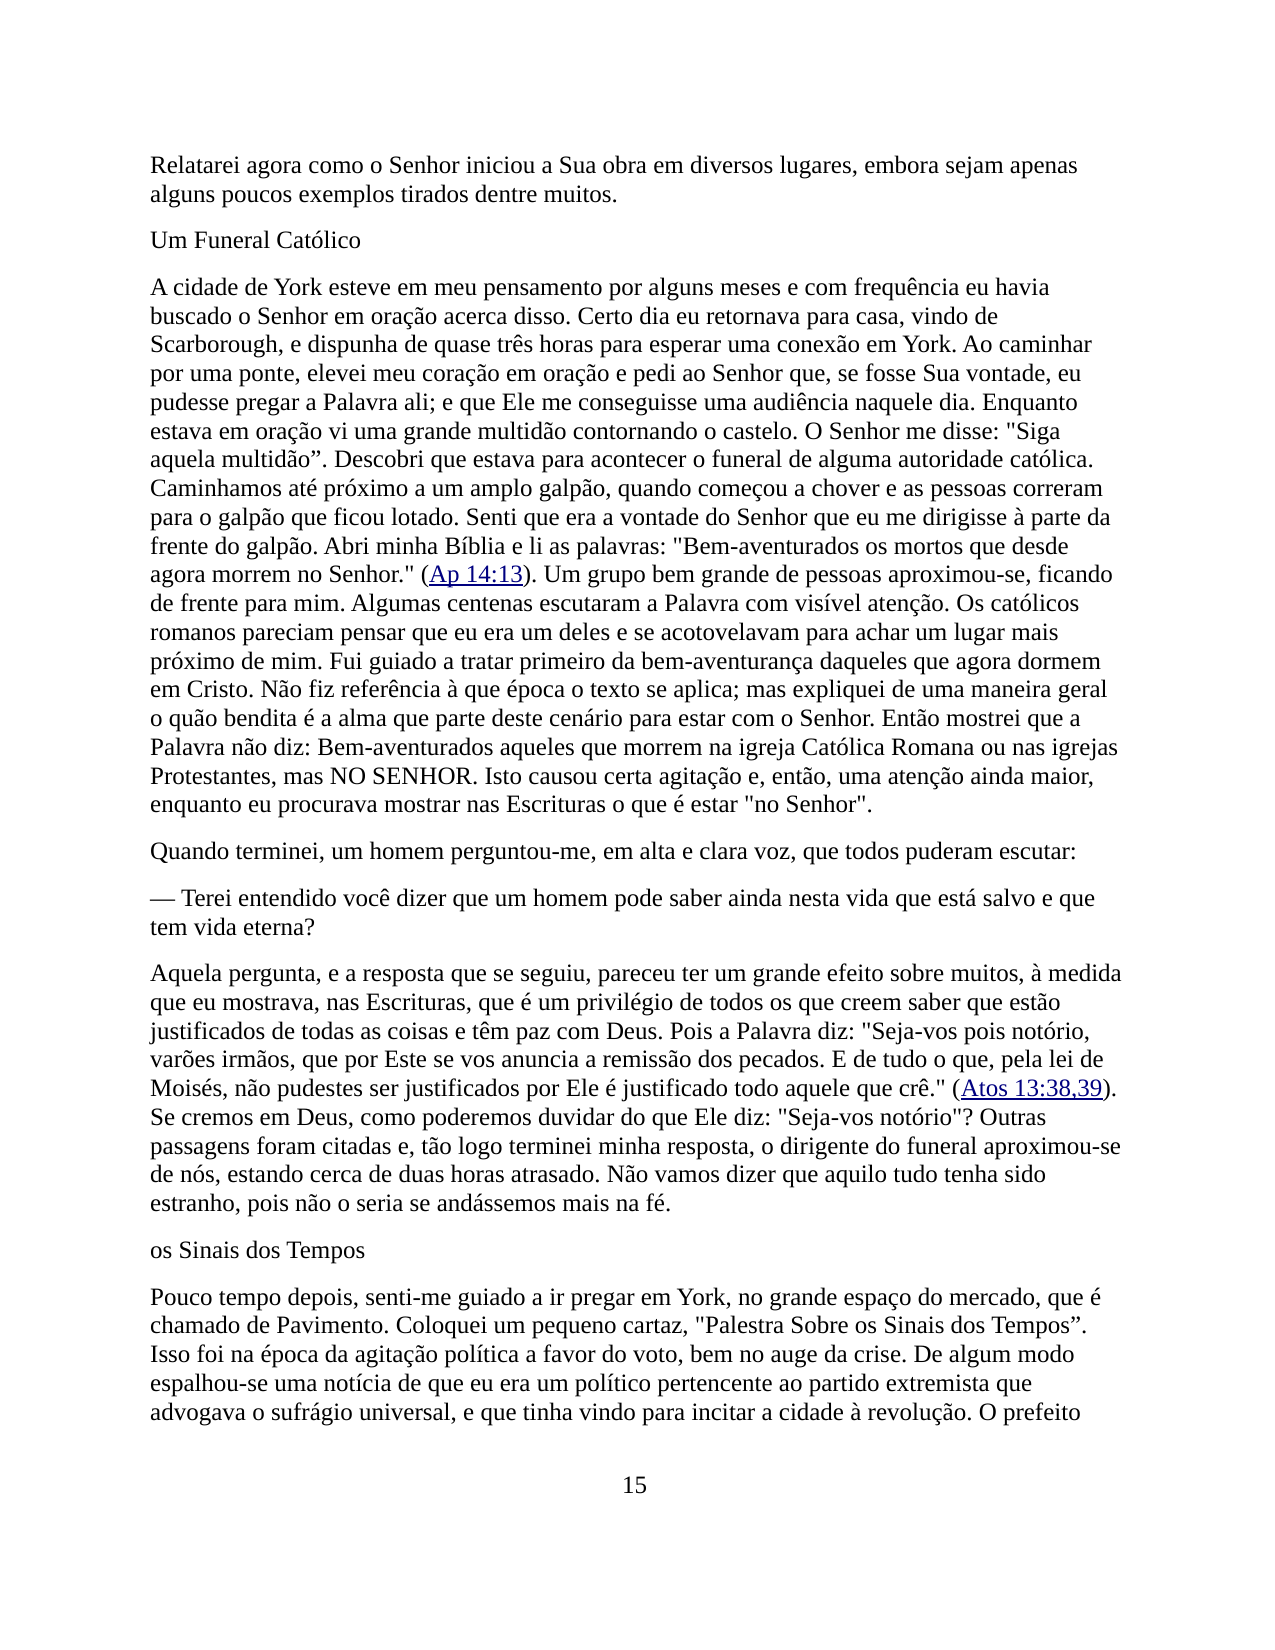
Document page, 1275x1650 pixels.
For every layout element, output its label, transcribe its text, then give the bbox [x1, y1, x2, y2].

text Aquela pergunta, e a resposta que se seguiu, pareceu ter um grande efeito sobre muitos, à medida que eu mostrava, nas Escrituras, que é um privilégio de todos os que creem saber que estão justificados de todas as coisas e têm paz com Deus. Pois a Palavra diz: "Seja-vos pois notório, varões irmãos, que por Este se vos anuncia a remissão dos pecados. E de tudo o que, pela lei de Moisés, não pudestes ser justificados por Ele é justificado todo aquele que crê." (Atos 13:38,39). Se cremos em Deus, como poderemos duvidar do que Ele diz: "Seja-vos notório"? Outras passagens foram citadas e, tão logo terminei minha resposta, o dirigente do funeral aproximou-se de nós, estando cerca de duas horas atrasado. Não vamos dizer que aquilo tudo tenha sido estranho, pois não o seria se andássemos mais na fé. [150, 958, 1125, 1217]
text A cidade de York esteve em meu pensamento por alguns meses e com frequência eu havia buscado o Senhor em oração acerca disso. Certo dia eu retornava para casa, vindo de Scarborough, e dispunha de quase três horas para esperar uma conexão em York. Ao caminhar por uma ponte, elevei meu coração em oração e pedi ao Senhor que, se fosse Sua vontade, eu pudesse pregar a Palavra ali; e que Ele me conseguisse uma audiência naquele dia. Enquanto estava em oração vi uma grande multidão contornando o castelo. O Senhor me disse: "Siga aquela multidão”. Descobri que estava para acontecer o funeral de alguma autoridade católica. Caminhamos até próximo a um amplo galpão, quando começou a chover e as pessoas correram para o galpão que ficou lotado. Senti que era a vontade do Senhor que eu me dirigisse à parte da frente do galpão. Abri minha Bíblia e li as palavras: "Bem-aventurados os mortos que desde agora morrem no Senhor." (Ap 14:13). Um grupo bem grande de pessoas aproximou-se, ficando de frente para mim. Algumas centenas escutaram a Palavra com visível atenção. Os católicos romanos pareciam pensar que eu era um deles e se acotovelavam para achar um lugar mais próximo de mim. Fui guiado a tratar primeiro da bem-aventurança daqueles que agora dormem em Cristo. Não fiz referência à que época o texto se aplica; mas expliquei de uma maneira geral o quão bendita é a alma que parte deste cenário para estar com o Senhor. Então mostrei que a Palavra não diz: Bem-aventurados aqueles que morrem na igreja Católica Romana ou nas igrejas Protestantes, mas NO SENHOR. Isto causou certa agitação e, então, uma atenção ainda maior, enquanto eu procurava mostrar nas Escrituras o que é estar "no Senhor". [150, 272, 1125, 818]
text Um Funeral Católico [150, 225, 1125, 254]
text Quando terminei, um homem perguntou-me, em alta e clara voz, que todos puderam escutar: [150, 836, 1125, 865]
text Pouco tempo depois, senti-me guiado a ir pregar em York, no grande espaço do mercado, que é chamado de Pavimento. Coloquei um pequeno cartaz, "Palestra Sobre os Sinais dos Tempos”. Isso foi na época da agitação política a favor do voto, bem no auge da crise. De algum modo espalhou-se uma notícia de que eu era um político pertencente ao partido extremista que advogava o sufrágio universal, e que tinha vindo para incitar a cidade à revolução. O prefeito [150, 1282, 1125, 1425]
text Relatarei agora como o Senhor iniciou a Sua obra em diversos lugares, embora sejam apenas alguns poucos exemplos tirados dentre muitos. [150, 150, 1125, 207]
text — Terei entendido você dizer que um homem pode saber ainda nesta vida que está salvo e que tem vida eterna? [150, 883, 1125, 940]
text os Sinais dos Tempos [150, 1235, 1125, 1264]
